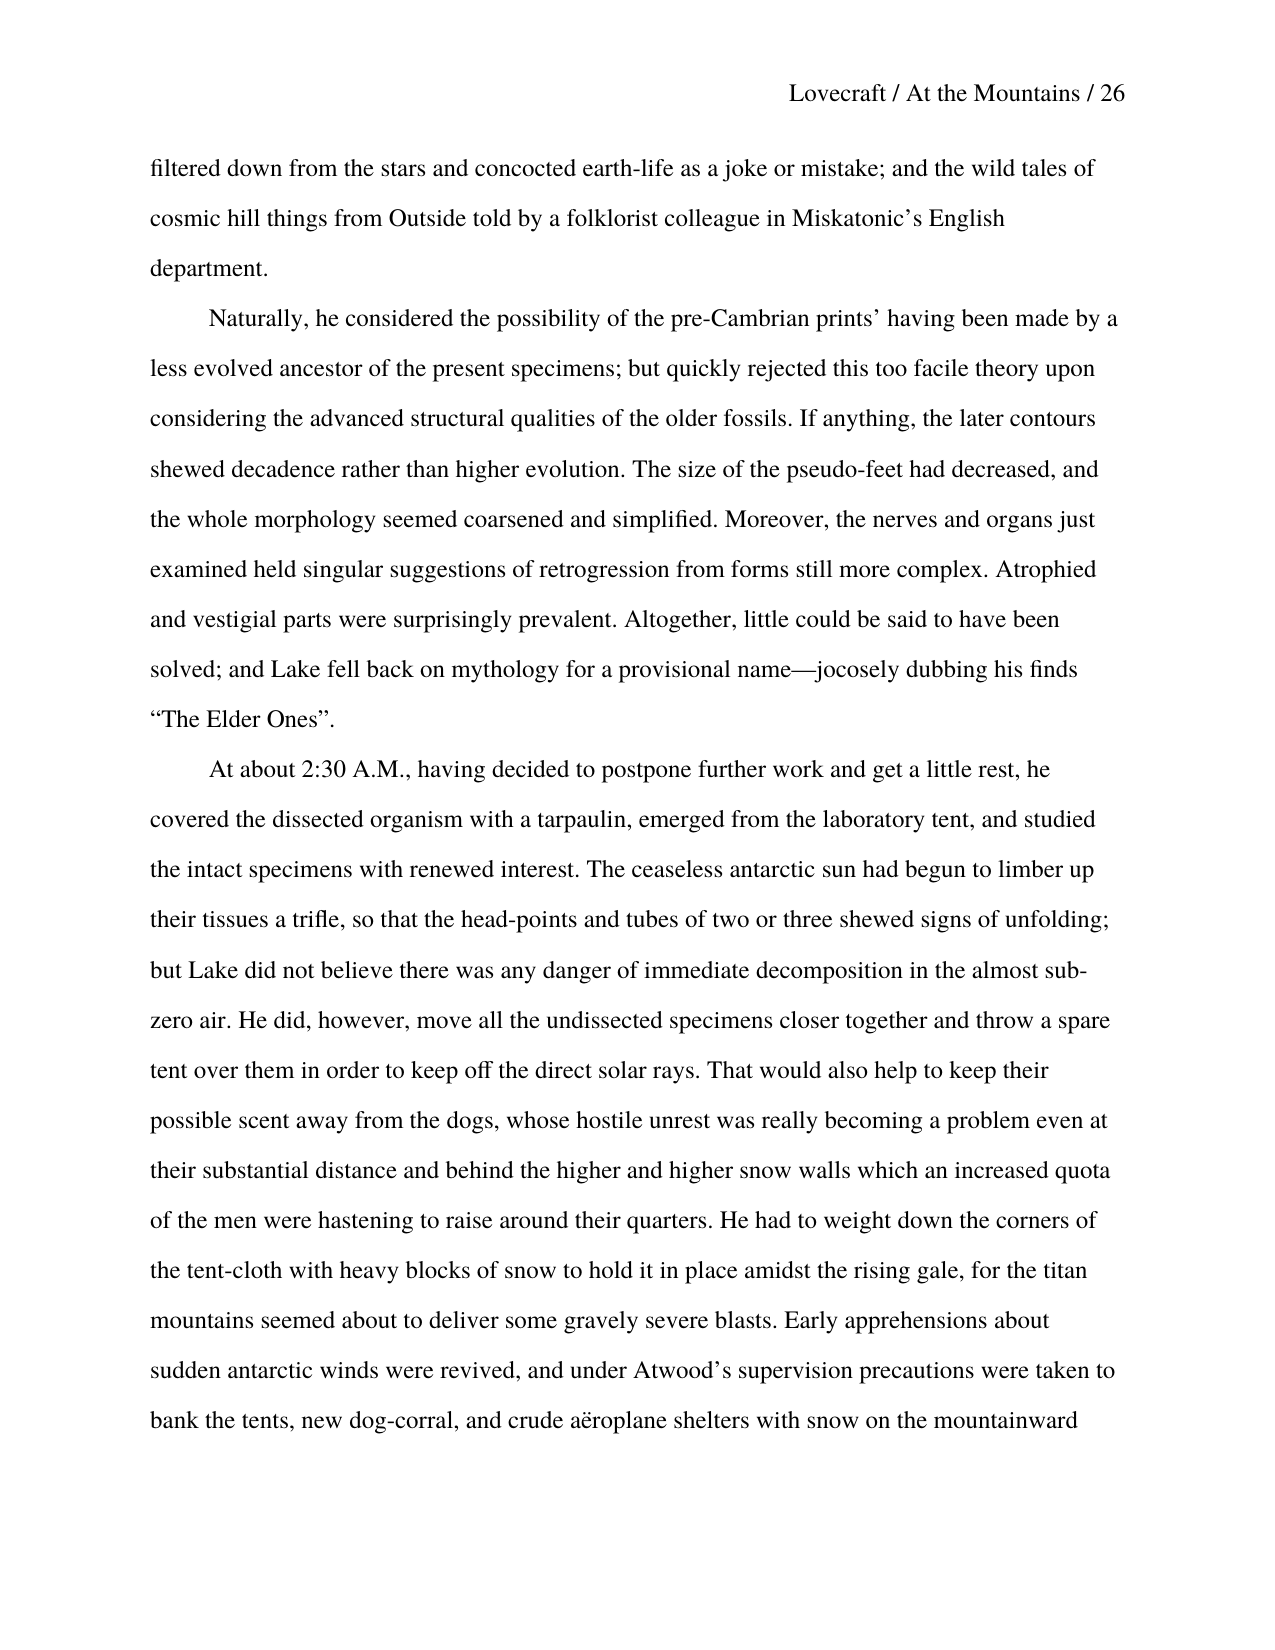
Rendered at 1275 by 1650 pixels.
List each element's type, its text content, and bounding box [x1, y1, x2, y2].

text filtered down from the stars and concocted earth-life as a joke or mistake; and the wild tales of cosmic hill things from Outside told by a folklorist colleague in Miskatonic’s English department. [150, 150, 1125, 284]
text At about 2:30 A.M., having decided to postpone further work and get a little rest, he covered the dissected organism with a tarpaulin, emerged from the laboratory tent, and studied the intact specimens with renewed interest. The ceaseless antarctic sun had begun to limber up their tissues a trifle, so that the head-points and tubes of two or three shewed signs of unfolding; but Lake did not believe there was any danger of immediate decomposition in the almost sub-zero air. He did, however, move all the undissected specimens closer together and throw a spare tent over them in order to keep off the direct solar rays. That would also help to keep their possible scent away from the dogs, whose hostile unrest was really becoming a problem even at their substantial distance and behind the higher and higher snow walls which an increased quota of the men were hastening to raise around their quarters. He had to weight down the corners of the tent-cloth with heavy blocks of snow to hold it in place amidst the rising gale, for the titan mountains seemed about to deliver some gravely severe blasts. Early apprehensions about sudden antarctic winds were revived, and under Atwood’s supervision precautions were taken to bank the tents, new dog-corral, and crude aëroplane shelters with snow on the mountainward [150, 751, 1125, 1436]
text Naturally, he considered the possibility of the pre-Cambrian prints’ having been made by a less evolved ancestor of the present specimens; but quickly rejected this too facile theory upon considering the advanced structural qualities of the older fossils. If anything, the later contours shewed decadence rather than higher evolution. The size of the pseudo-feet had decreased, and the whole morphology seemed coarsened and simplified. Moreover, the nerves and organs just examined held singular suggestions of retrogression from forms still more complex. Atrophied and vestigial parts were surprisingly prevalent. Altogether, little could be said to have been solved; and Lake fell back on mythology for a provisional name—jocosely dubbing his finds “The Elder Ones”. [150, 300, 1125, 734]
